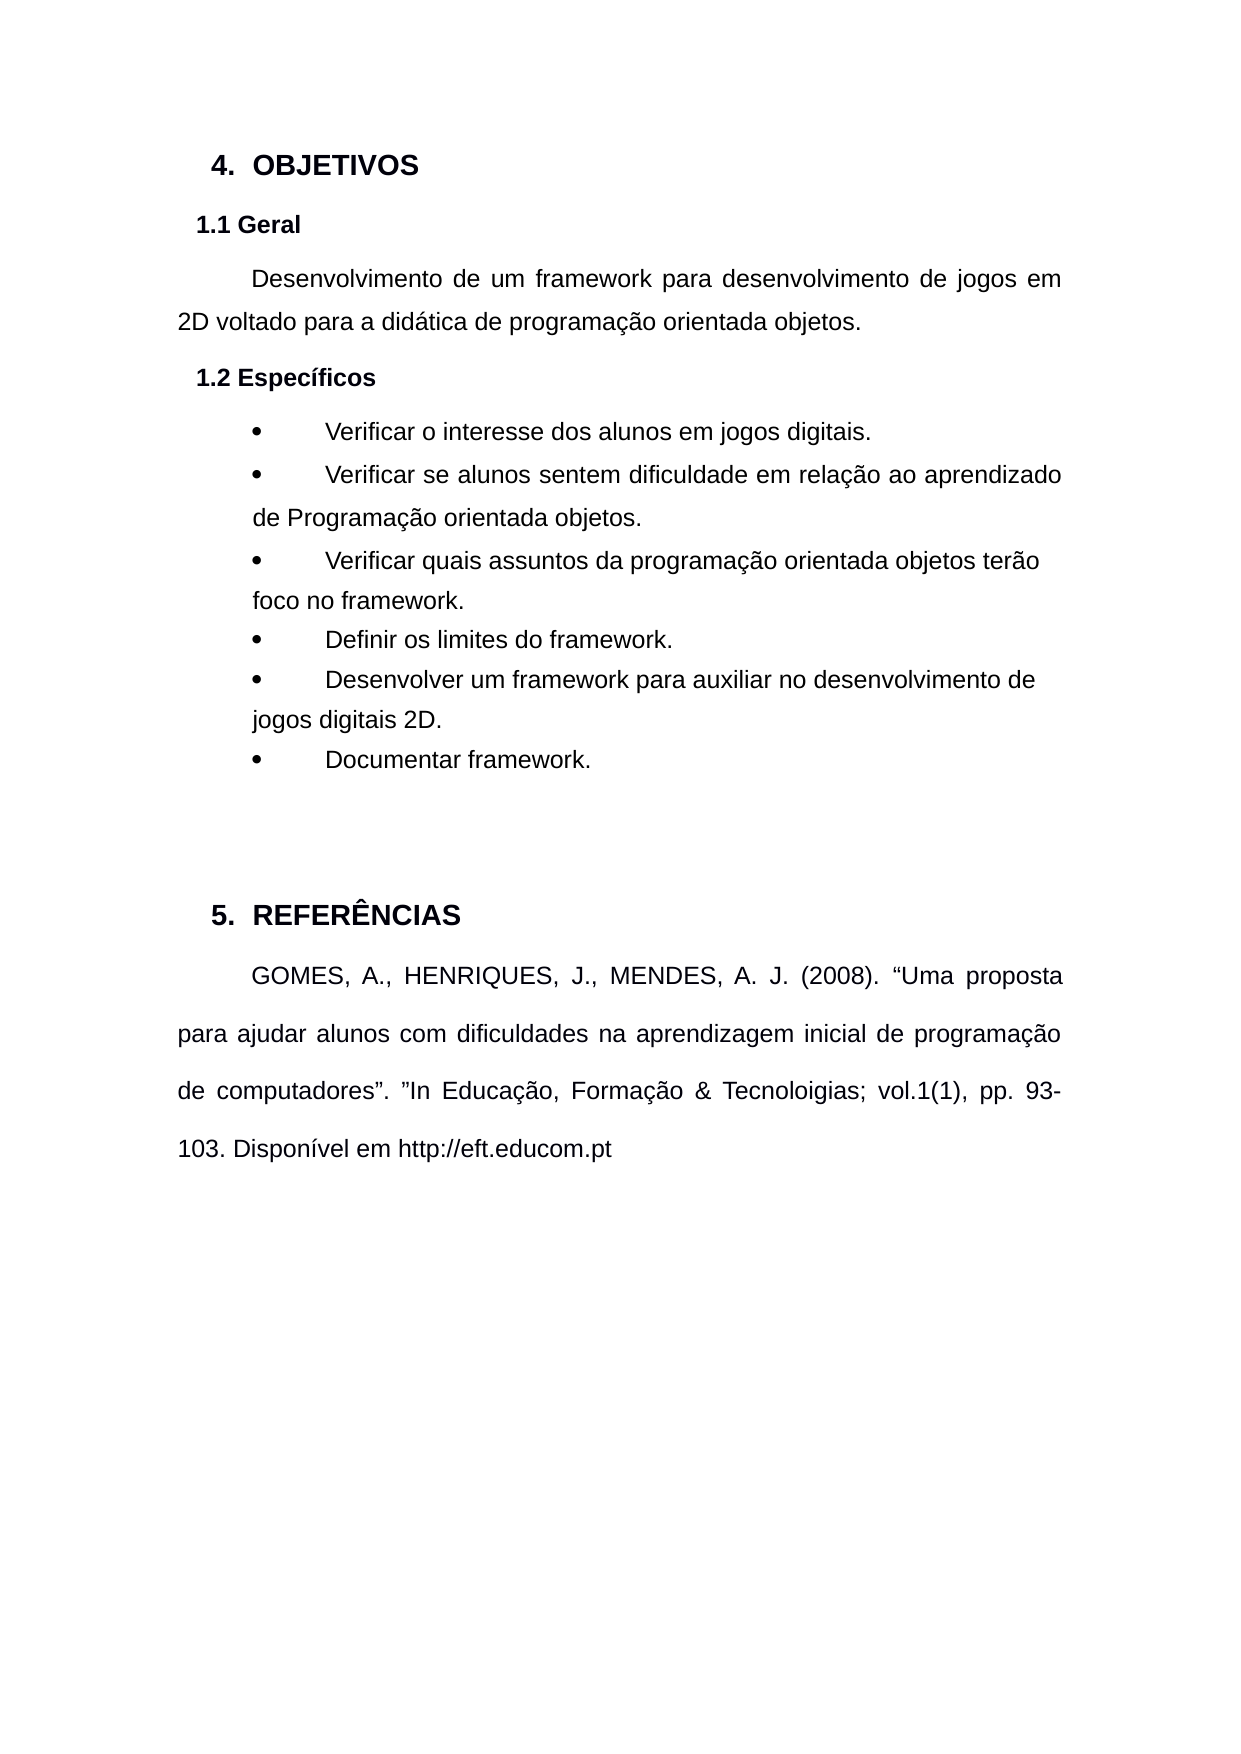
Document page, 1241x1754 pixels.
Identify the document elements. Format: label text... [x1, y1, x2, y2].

list Documentar framework. [252, 744, 1063, 773]
text Desenvolvimento de um framework para desenvolvimento de jogos em 2D voltado para a didática de programação orientada objetos. [177, 264, 1063, 336]
subtitle OBJETIVOS [211, 148, 1063, 181]
list Desenvolver um framework para auxiliar no desenvolvimento de jogos digitais 2D. [252, 665, 1063, 734]
list Verificar o interesse dos alunos em jogos digitais. [252, 417, 1063, 446]
list Verificar se alunos sentem dificuldade em relação ao aprendizado de Programação orientada objetos. [252, 460, 1063, 532]
list Definir os limites do framework. [252, 626, 1063, 654]
subtitle REFERÊNCIAS [211, 898, 1063, 932]
list Verificar quais assuntos da programação orientada objetos terão foco no framework. [252, 546, 1063, 615]
subtitle Específicos [196, 363, 1063, 392]
subtitle Geral [196, 210, 1063, 239]
text GOMES, A., HENRIQUES, J., MENDES, A. J. (2008). “Uma proposta para ajudar alunos com dificuldades na aprendizagem inicial de programação de computadores”. ”In Educação, Formação & Tecnoloigias; vol.1(1), pp. 93-103. Disponível em http://eft.educom.pt [177, 961, 1063, 1162]
